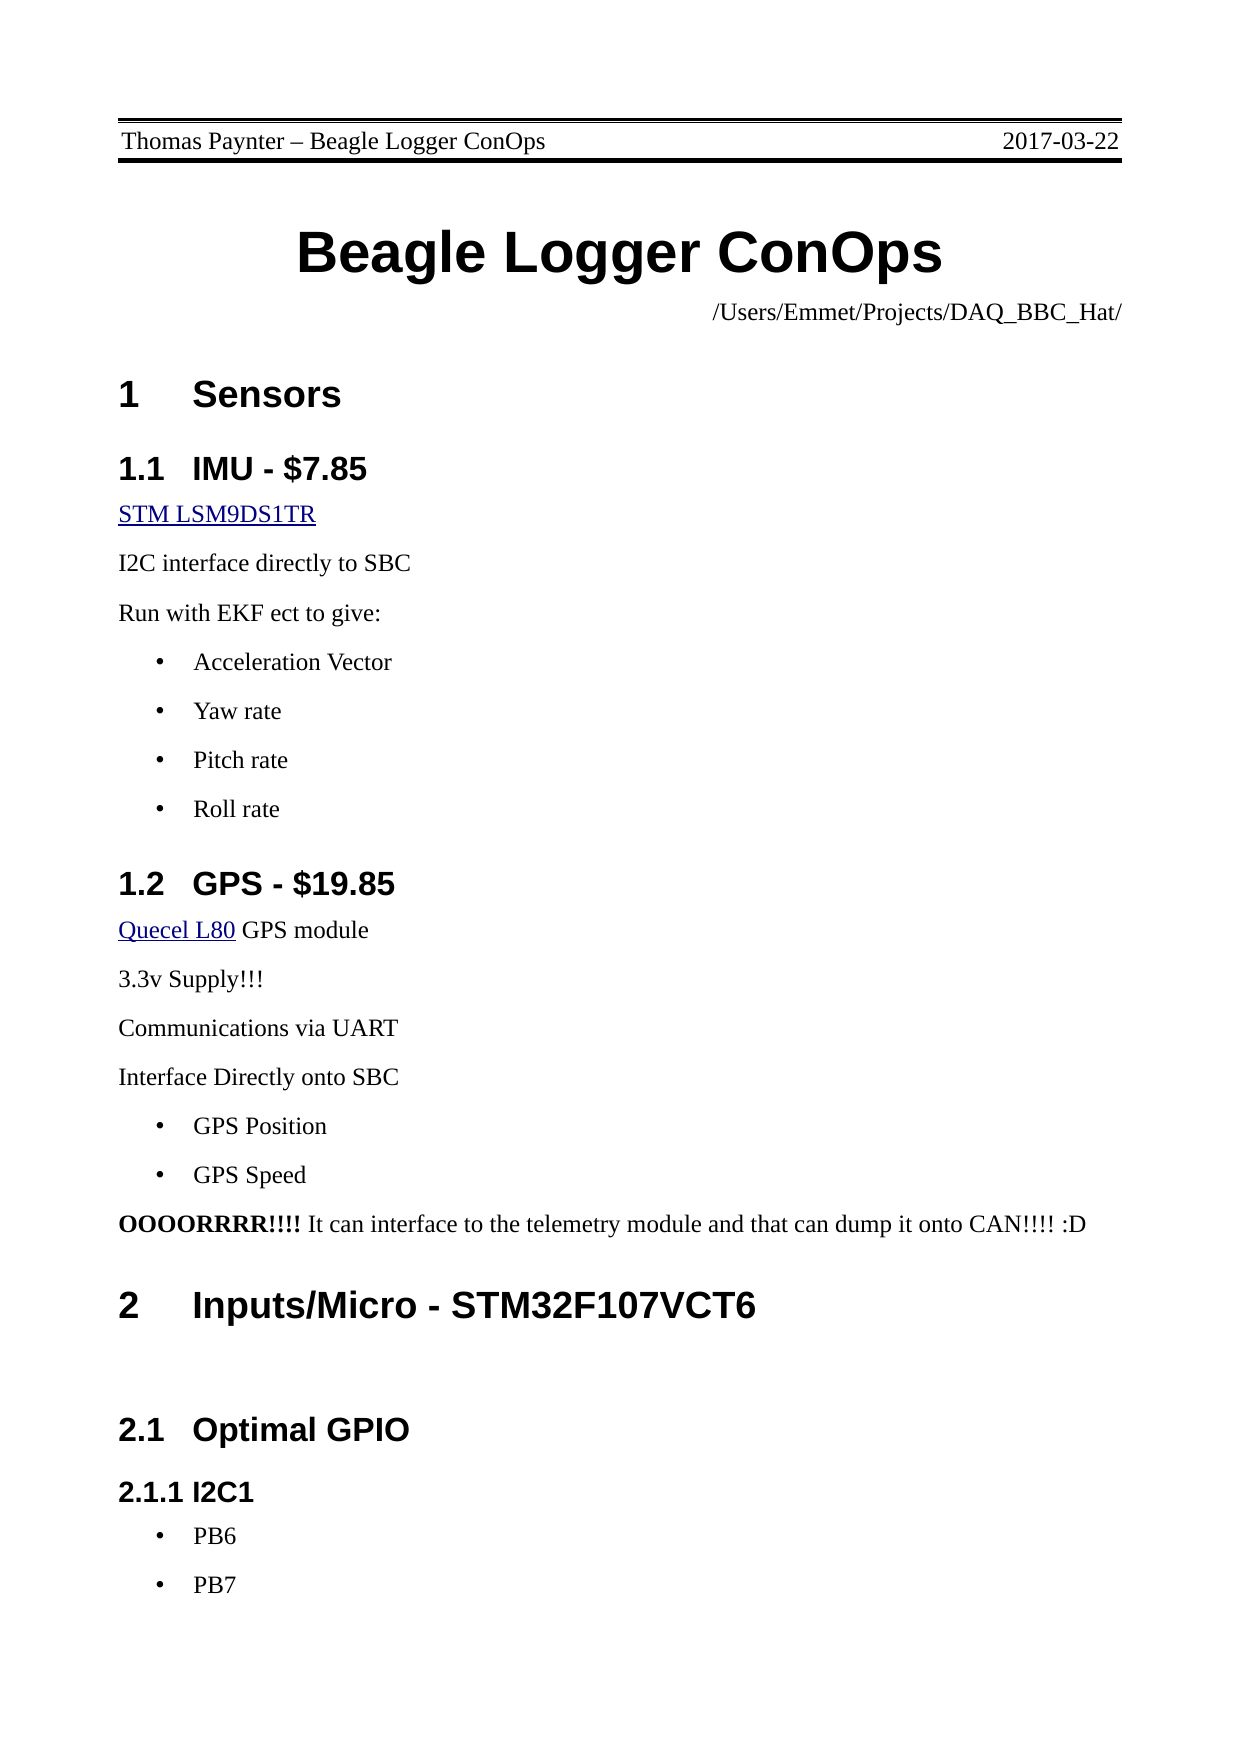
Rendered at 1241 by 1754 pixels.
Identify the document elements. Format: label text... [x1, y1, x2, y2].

text STM LSM9DS1TR [118, 499, 1122, 528]
text Run with EKF ect to give: [118, 598, 1122, 626]
subtitle IMU - $7.85 [118, 448, 1122, 487]
subtitle Optimal GPIO [118, 1409, 1122, 1448]
subtitle GPS - $19.85 [118, 864, 1122, 902]
text Communications via UART [118, 1013, 1122, 1042]
text OOOORRRR!!!! It can interface to the telemetry module and that can dump it onto CAN!!!! :D [118, 1209, 1122, 1238]
list GPS Position [156, 1111, 1122, 1140]
text Interface Directly onto SBC [118, 1062, 1122, 1091]
title Beagle Logger ConOps [118, 218, 1122, 285]
list PB7 [156, 1570, 1122, 1599]
list PB6 [156, 1521, 1122, 1550]
list Yaw rate [156, 696, 1122, 724]
subtitle I2C1 [118, 1475, 1122, 1509]
text I2C interface directly to SBC [118, 548, 1122, 577]
subtitle Inputs/Micro - STM32F107VCT6 [118, 1283, 1122, 1327]
text Quecel L80 GPS module [118, 915, 1122, 944]
list GPS Speed [156, 1160, 1122, 1189]
text 3.3v Supply!!! [118, 964, 1122, 993]
list Roll rate [156, 794, 1122, 823]
text /Users/Emmet/Projects/DAQ_BBC_Hat/ [118, 297, 1122, 326]
list Acceleration Vector [156, 647, 1122, 675]
subtitle Sensors [118, 371, 1122, 415]
list Pitch rate [156, 745, 1122, 773]
